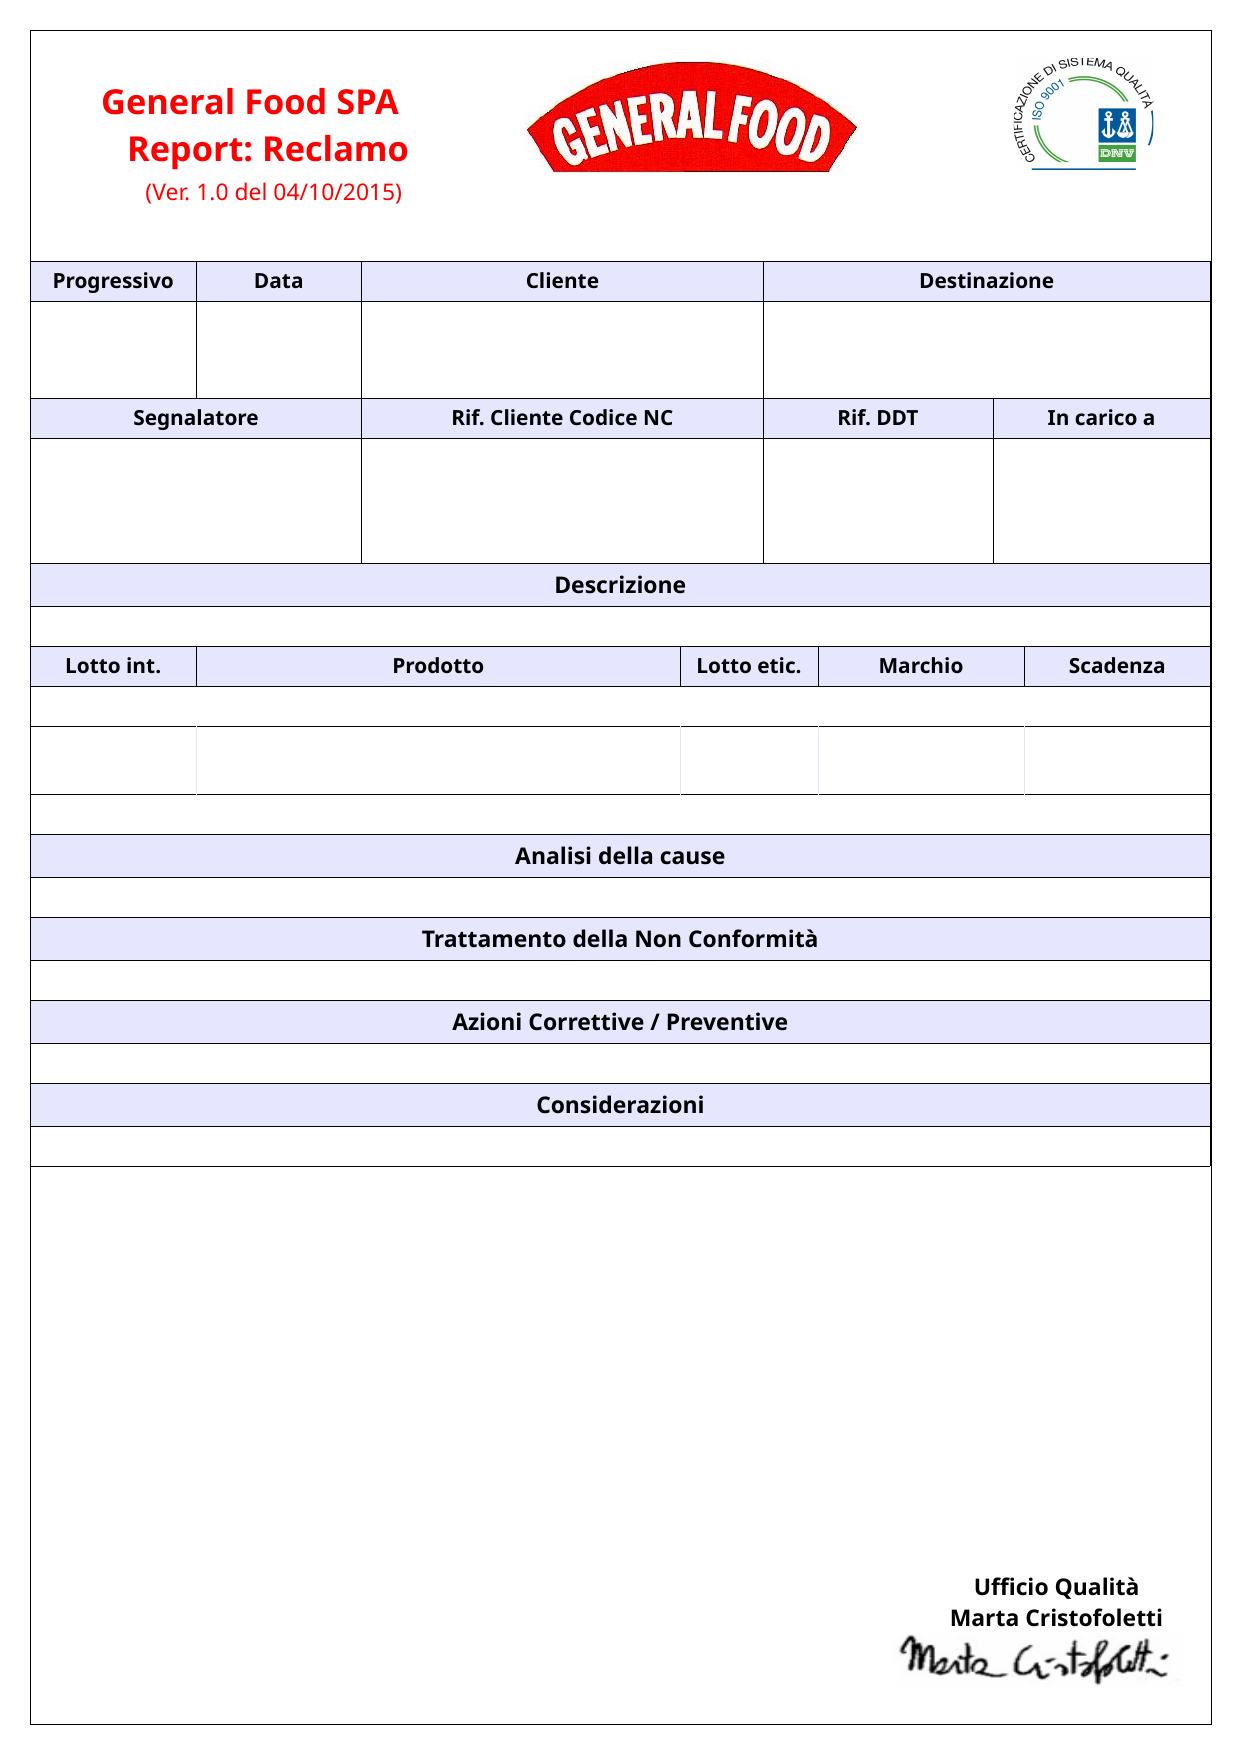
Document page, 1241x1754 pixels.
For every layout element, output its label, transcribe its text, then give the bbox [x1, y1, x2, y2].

table_cell <l.label_lot> [681, 727, 818, 794]
table_cell <o.partner_address_id.name if o.partner_address_id else ''> [764, 302, 1210, 398]
table_header Data [197, 262, 361, 301]
picture [891, 1633, 1187, 1687]
table_cell Trattamento della Non Conformità [31, 918, 1210, 960]
table_cell Marchio [819, 647, 1024, 686]
table_cell </for> [31, 795, 1210, 834]
table_cell Descrizione [31, 564, 1210, 606]
table_cell Considerazioni [31, 1084, 1210, 1126]
table_cell Azioni Correttive / Preventive [31, 1001, 1210, 1043]
table_cell <o.treatment_conformed or ''> [31, 961, 1210, 1000]
table_cell <l.label_supplier> [819, 727, 1024, 794]
table_cell Rif. DDT [764, 399, 993, 438]
table_header Cliente [362, 262, 763, 301]
table_cell <o.subject or ''> [31, 607, 1210, 646]
table_cell Rif. Cliente Codice NC [362, 399, 763, 438]
table_cell Lotto int. [31, 647, 196, 686]
table_cell <o.customer_ref> [362, 439, 763, 563]
table_cell <o.analysis or ''> [31, 878, 1210, 917]
table_cell <l.lot_id.name> [31, 727, 196, 794]
table_cell <formatLang(o.date, date=True) if o.date else ""> [197, 302, 361, 398]
table_header Destinazione [764, 262, 1210, 301]
text </for> [31, 1166, 1211, 1194]
table_header Progressivo [31, 262, 196, 301]
picture [524, 60, 860, 173]
table_cell <o.partner_id.name if o.partner_id else ''> [362, 302, 763, 398]
table_cell <for each="l in o.product_ids"> [31, 687, 1210, 726]
table_cell <o.receive_user_id.name> [994, 439, 1210, 563]
picture [1013, 58, 1154, 170]
table_cell <o.partner_ref> [31, 439, 361, 563]
table_cell <l.lot_id.product_id.name> [197, 727, 680, 794]
table_cell Segnalatore [31, 399, 361, 438]
table_cell Scadenza [1025, 647, 1210, 686]
table_cell In carico a [994, 399, 1210, 438]
text <for each="o in objects"> [31, 237, 1211, 261]
table_cell <o.solution or ''> [31, 1044, 1210, 1083]
table_cell <' DDT nr %s del %s' % (o.ddt_ref,o.ddt_date) if o.ddt_ref or o.ddt_date else ''> [764, 439, 993, 563]
table_cell Prodotto [197, 647, 680, 686]
table_cell <l.lot_deadline or ''> [1025, 727, 1210, 794]
table_cell <o.ref> [31, 302, 196, 398]
table_cell Lotto etic. [681, 647, 818, 686]
table_cell Analisi della cause [31, 835, 1210, 877]
table_cell <o.consideration or ''> [31, 1127, 1210, 1166]
